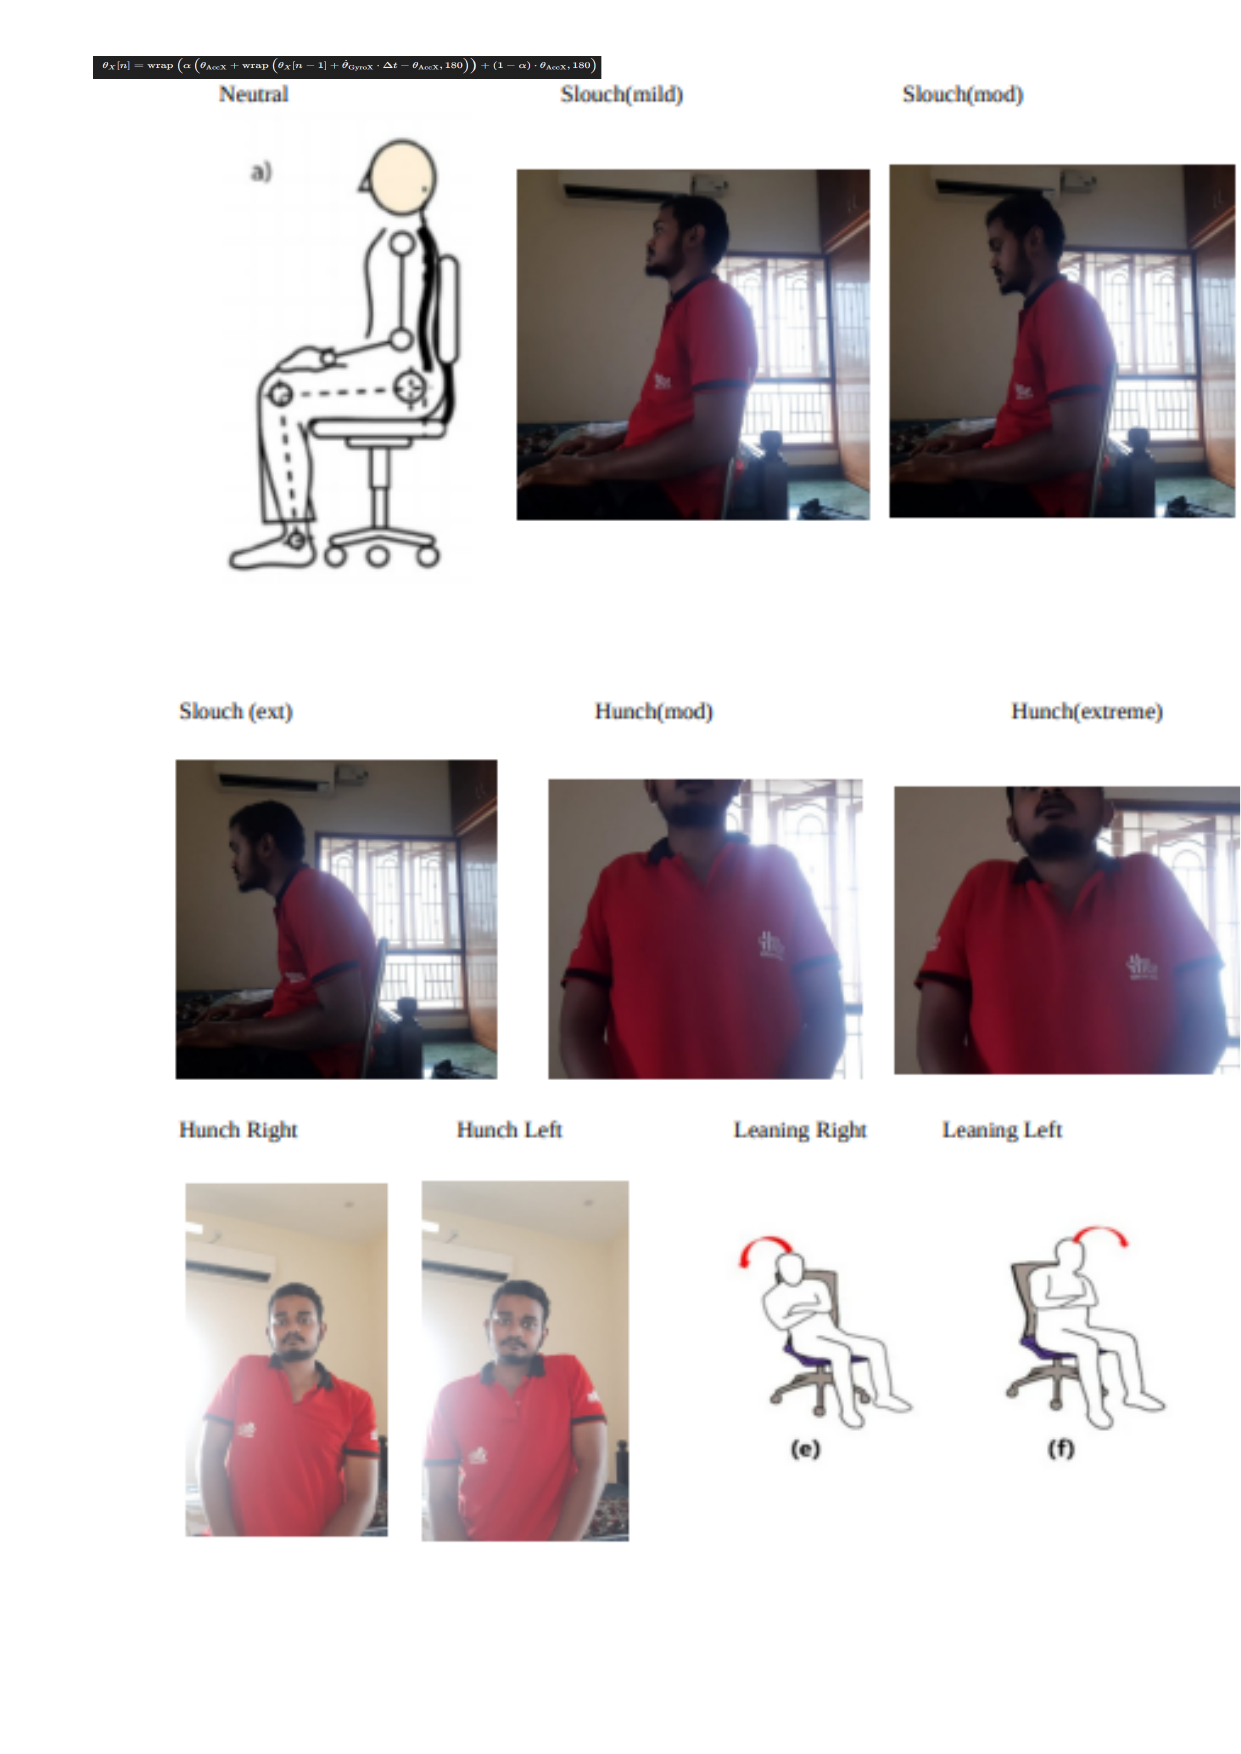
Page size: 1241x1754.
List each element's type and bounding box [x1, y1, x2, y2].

picture [93, 56, 1241, 1547]
